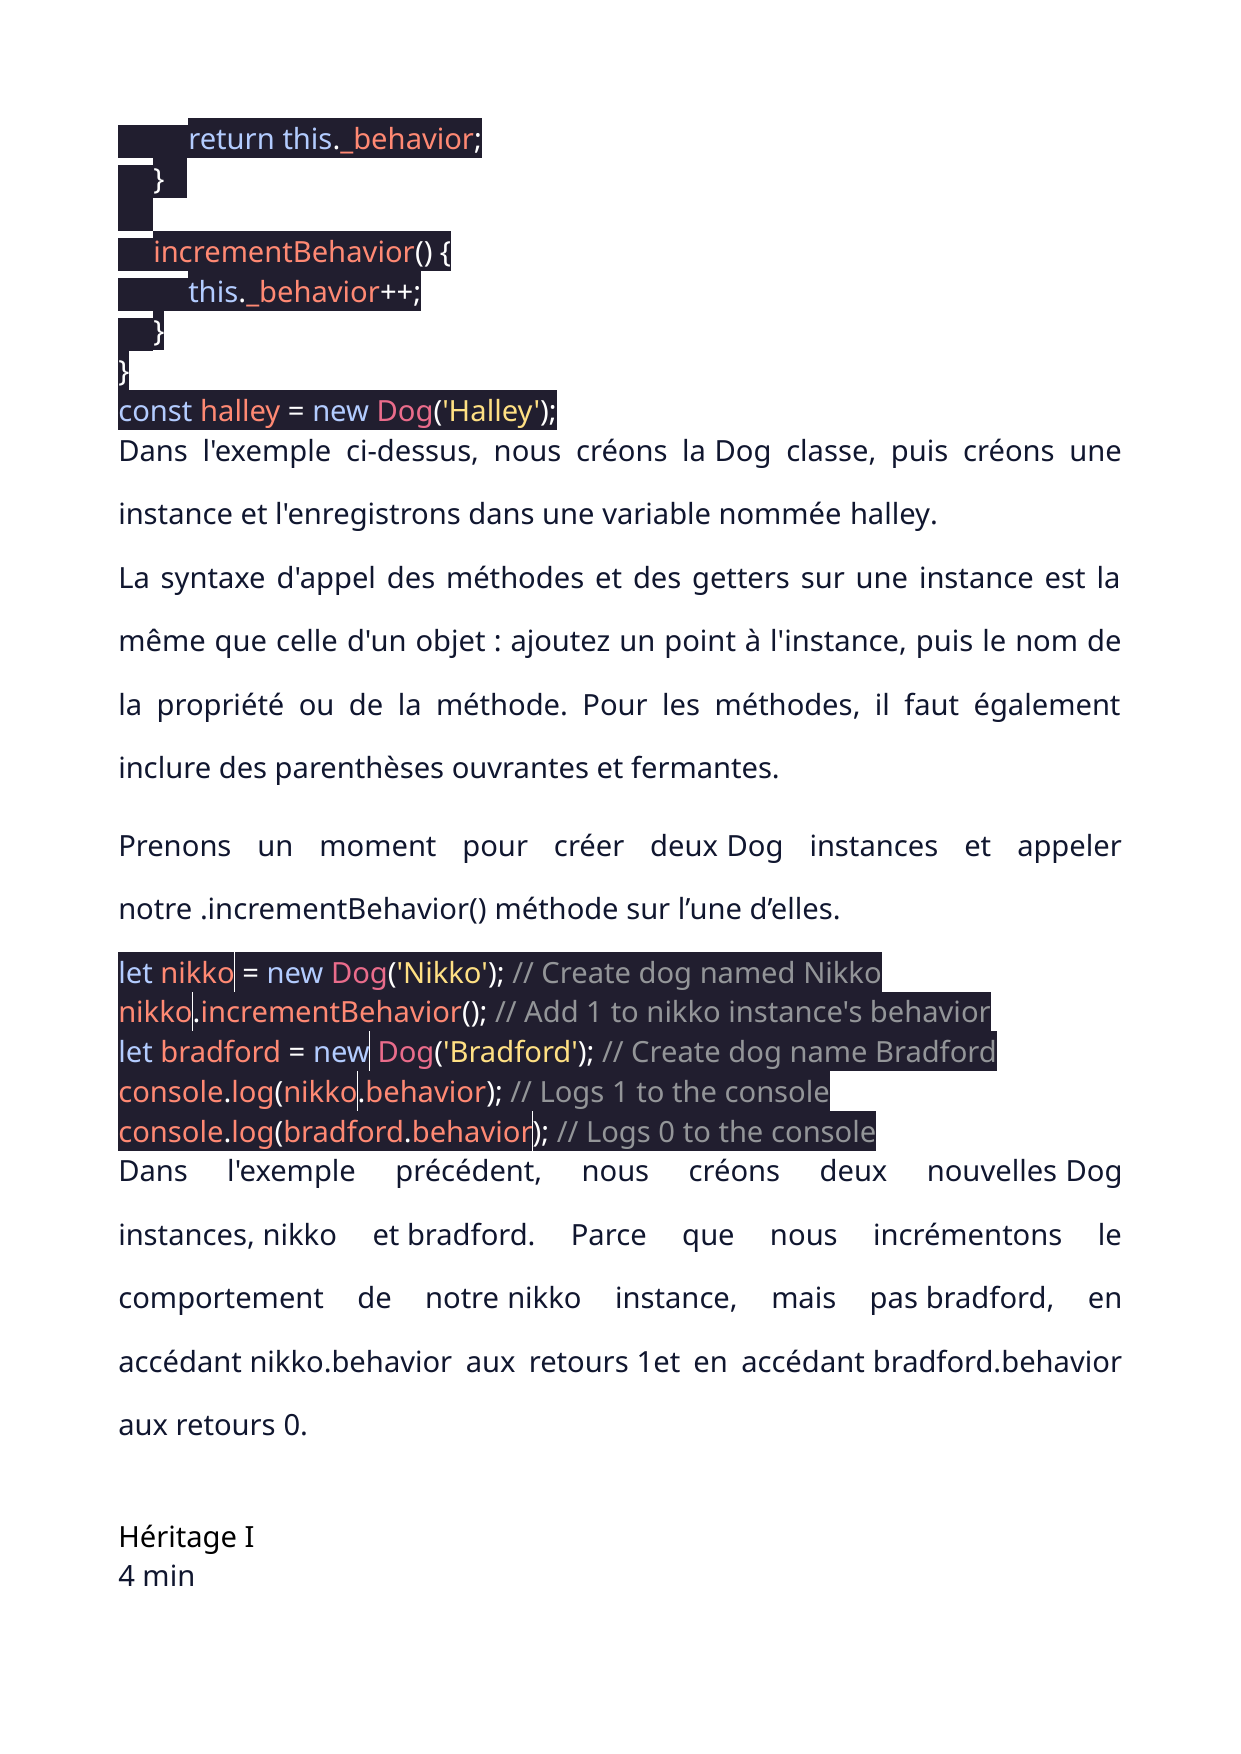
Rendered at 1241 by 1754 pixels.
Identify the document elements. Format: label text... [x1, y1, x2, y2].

text Dans l'exemple précédent, nous créons deux nouvelles Dog instances, nikko et bradford. Parce que nous incrémentons le comportement de notre nikko instance, mais pas bradford, en accédant nikko.behavior aux retours 1et en accédant bradford.behavior aux retours 0. [118, 1151, 1122, 1444]
text Prenons un moment pour créer deux Dog instances et appeler notre .incrementBehavior() méthode sur l’une d’elles. [118, 825, 1122, 928]
subtitle Héritage I [118, 1516, 1122, 1556]
text } [118, 158, 1122, 198]
text Dans l'exemple ci-dessus, nous créons la Dog classe, puis créons une instance et l'enregistrons dans une variable nommée halley. [118, 430, 1122, 533]
text let bradford = new Dog('Bradford'); // Create dog name Bradford [118, 1031, 1122, 1071]
text return this._behavior; [118, 118, 1122, 158]
text incrementBehavior() { [118, 231, 1122, 271]
text const halley = new Dog('Halley'); [118, 390, 1122, 430]
text 4 min [118, 1556, 1122, 1595]
text this._behavior++; [118, 271, 1122, 311]
text nikko.incrementBehavior(); // Add 1 to nikko instance's behavior [118, 992, 1122, 1031]
text } [118, 351, 1122, 390]
text } [118, 311, 1122, 351]
text console.log(nikko.behavior); // Logs 1 to the console [118, 1071, 1122, 1111]
text console.log(bradford.behavior); // Logs 0 to the console [118, 1111, 1122, 1151]
text let nikko = new Dog('Nikko'); // Create dog named Nikko [118, 952, 1122, 992]
text La syntaxe d'appel des méthodes et des getters sur une instance est la même que celle d'un objet : ajoutez un point à l'instance, puis le nom de la propriété ou de la méthode. Pour les méthodes, il faut également inclure des parenthèses ouvrantes et fermantes. [118, 557, 1122, 787]
